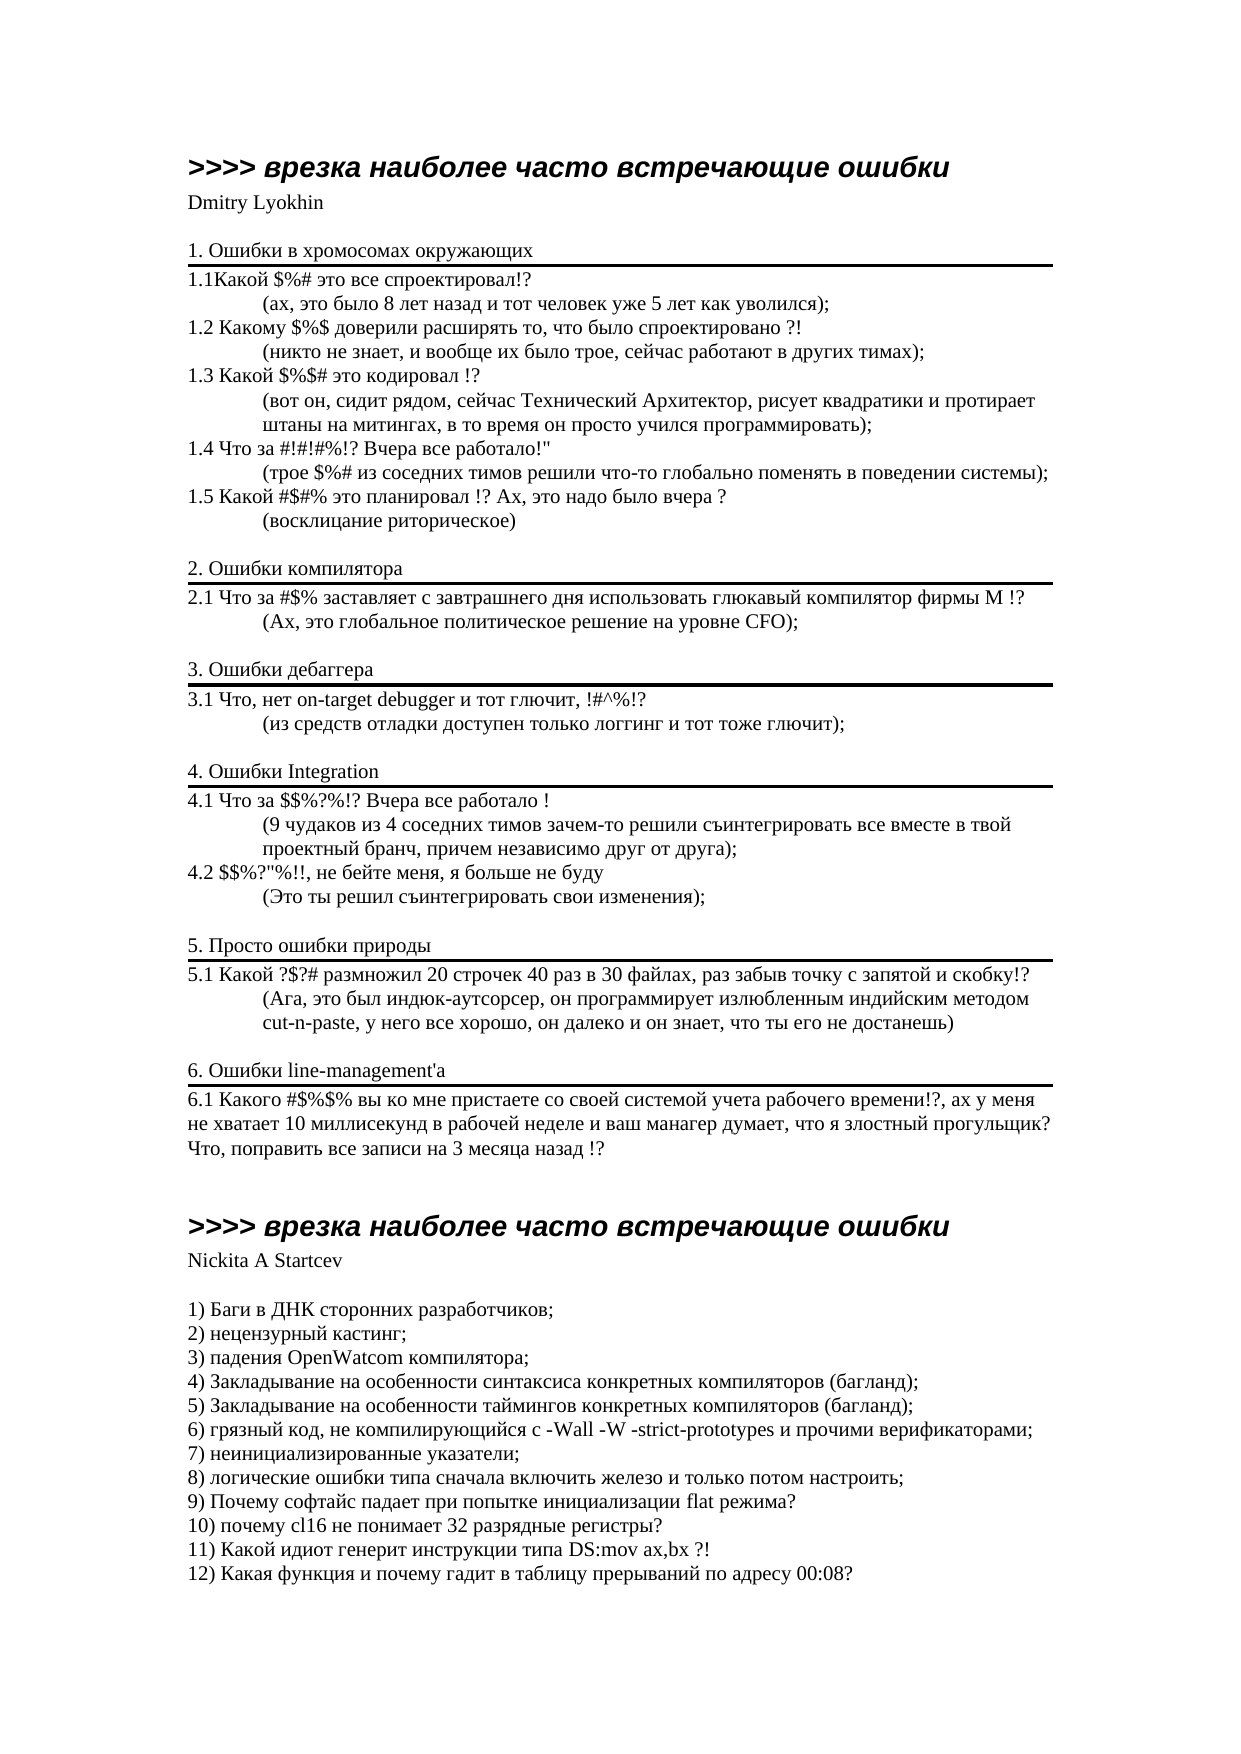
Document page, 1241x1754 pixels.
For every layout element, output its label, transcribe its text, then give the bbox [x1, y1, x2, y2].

text 11) Какой идиот генерит инструкции типа DS:mov ax,bx ?! [187, 1537, 1053, 1561]
text 5) Закладывание на особенности таймингов конкретных компиляторов (багланд); [187, 1393, 1053, 1417]
text 6.1 Какого #$%$% вы ко мне пристаете со своей системой учета рабочего времени!?, ах у меня не хватает 10 миллисекунд в рабочей неделе и ваш манагер думает, что я злостный прогульщик? Что, поправить все записи на 3 месяца назад !? [187, 1087, 1053, 1159]
text Nickita A Startcev [187, 1248, 1053, 1272]
text 5. Просто ошибки природы [187, 932, 1053, 962]
text 1.2 Какому $%$ доверили расширять то, что было спроектировано ?! (никто не знает, и вообще их было трое, сейчас работают в других тимах); [187, 315, 1053, 363]
text 1.3 Какой $%$# это кодировал !? (вот он, сидит рядом, сейчас Технический Архитектор, рисует квадратики и протирает штаны на митингах, в то время он просто учился программировать); [187, 363, 1053, 436]
text 8) логические ошибки типа сначала включить железо и только потом настроить; [187, 1465, 1053, 1489]
subtitle >>>> врезка наиболее часто встречающие ошибки [187, 1208, 1053, 1242]
text Dmitry Lyokhin [187, 190, 1053, 214]
text 1.1Какой $%# это все спроектировал!? (ах, это было 8 лет назад и тот человек уже 5 лет как уволился); [187, 267, 1053, 315]
text 1.4 Что за #!#!#%!? Вчера все работало!" (трое $%# из соседних тимов решили что-то глобально поменять в поведении системы); [187, 436, 1053, 484]
text 1. Ошибки в хромосомах окружающих [187, 238, 1053, 267]
text 1) Баги в ДHК сторонних разработчиков; [187, 1296, 1053, 1321]
text 2. Ошибки компилятора [187, 556, 1053, 585]
subtitle >>>> врезка наиболее часто встречающие ошибки [187, 150, 1053, 183]
text 4) Закладывание на особенности синтаксиса конкретных компиляторов (багланд); [187, 1369, 1053, 1393]
text 10) почему cl16 не понимает 32 разрядные регистры? [187, 1513, 1053, 1537]
text 4.1 Что за $$%?%!? Вчера все работало ! (9 чудаков из 4 соседних тимов зачем-то решили съинтегрировать все вместе в твой проектный бранч, причем независимо друг от друга); [187, 788, 1053, 860]
text 3.1 Что, нет on-target debugger и тот глючит, !#^%!? (из средств отладки доступен только логгинг и тот тоже глючит); [187, 687, 1053, 735]
text 2.1 Что за #$% заставляет с завтрашнего дня использовать глюкавый компилятор фирмы M !? (Ах, это глобальное политическое решение на уровне CFO); [187, 585, 1053, 633]
text 9) Почему софтайс падает при попытке инициализации flat режима? [187, 1489, 1053, 1513]
text 6) грязный код, не компилирующийся с -Wall -W -strict-prototypes и прочими верификаторами; [187, 1417, 1053, 1441]
text 4.2 $$%?"%!!, не бейте меня, я больше не буду (Это ты решил съинтегрировать свои изменения); [187, 860, 1053, 908]
text 12) Какая функция и почему гадит в таблицу прерываний по адресу 00:08? [187, 1561, 1053, 1585]
text 7) неинициализированные указатели; [187, 1441, 1053, 1465]
text 6. Ошибки line-management'а [187, 1058, 1053, 1087]
text 1.5 Какой #$#% это планировал !? Ах, это надо было вчера ? (восклицание риторическое) [187, 484, 1053, 532]
text 3. Ошибки дебаггера [187, 657, 1053, 687]
text 3) падения OpenWatcom компилятора; [187, 1344, 1053, 1369]
text 5.1 Какой ?$?# размножил 20 строчек 40 раз в 30 файлах, раз забыв точку с запятой и скобку!? (Ага, это был индюк-аутсорсер, он программирует излюбленным индийским методом cut-n-paste, у него все хорошо, он далеко и он знает, что ты его не достанешь) [187, 962, 1053, 1034]
text 4. Ошибки Integration [187, 759, 1053, 788]
text 2) нецензурный кастинг; [187, 1321, 1053, 1344]
